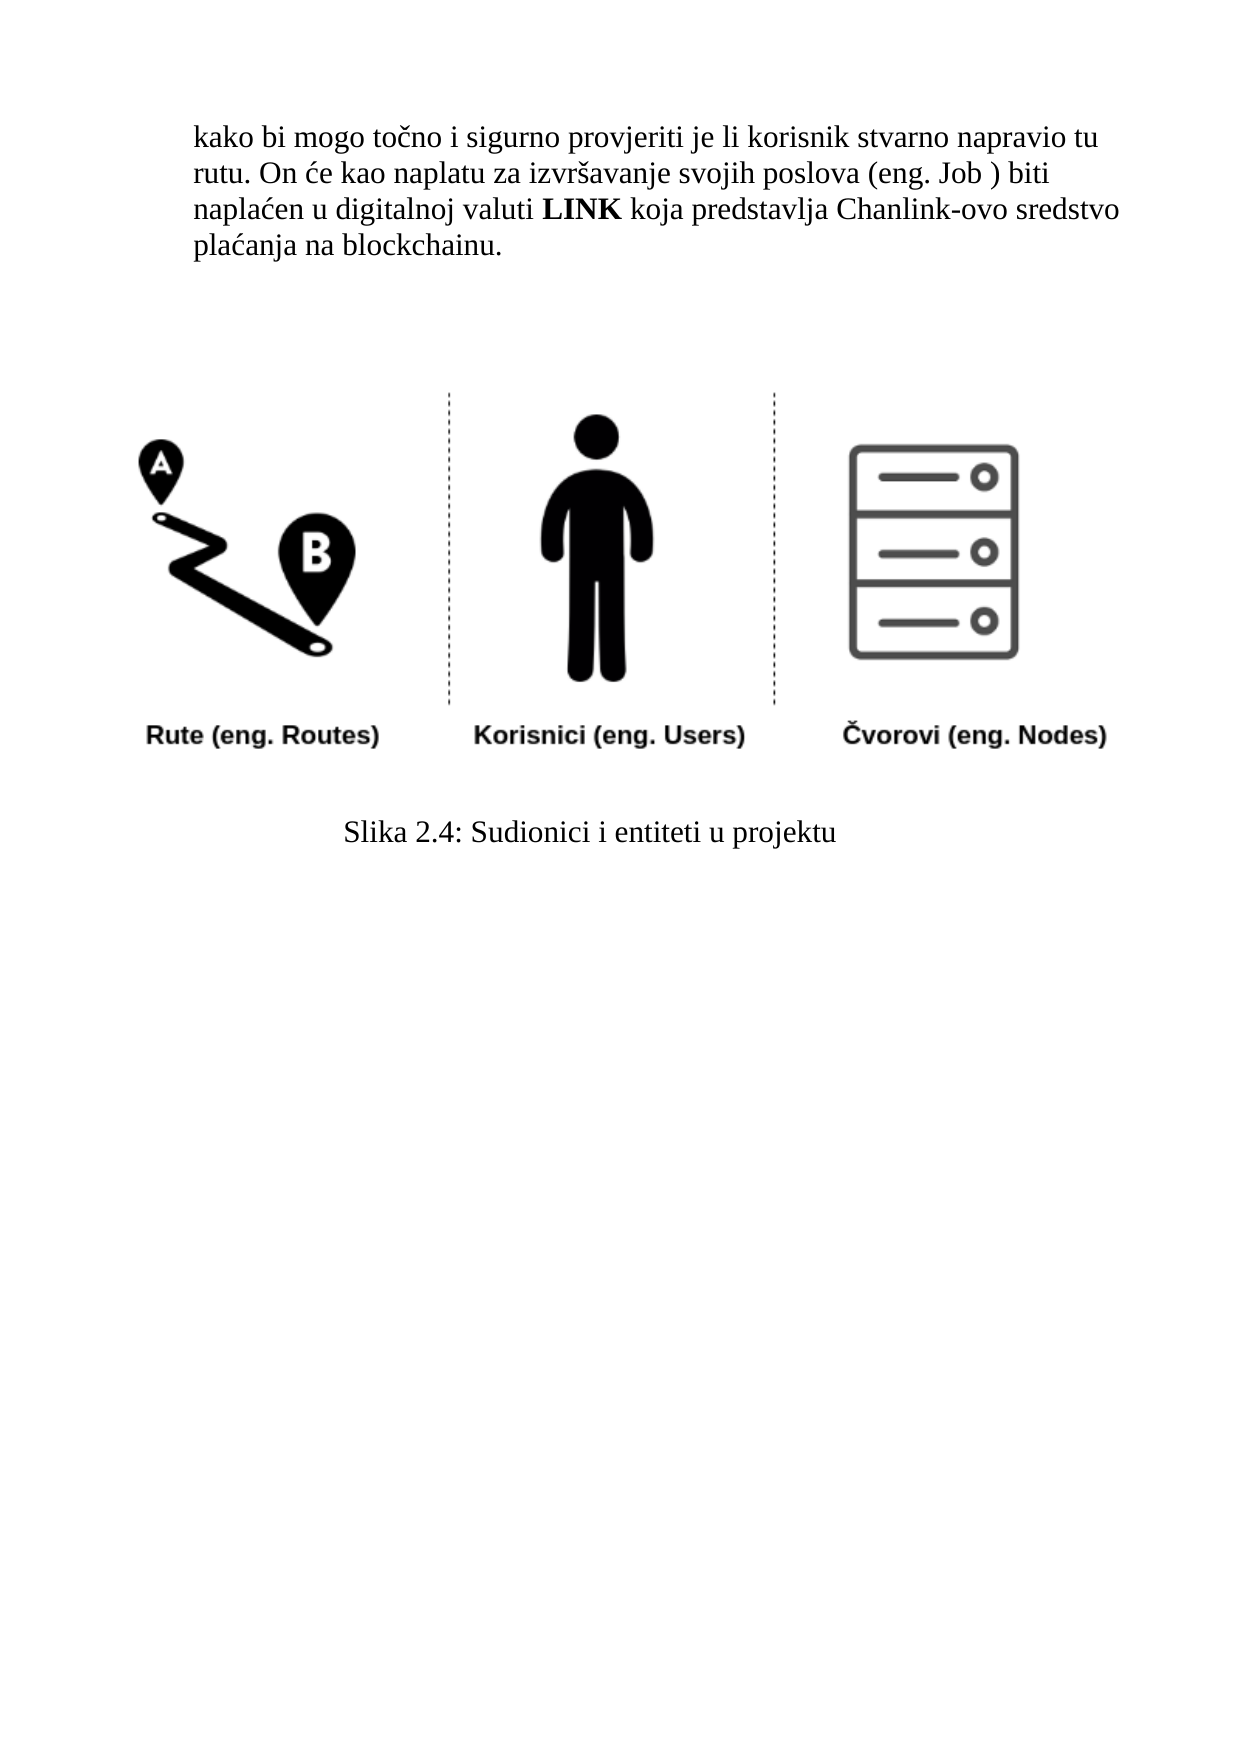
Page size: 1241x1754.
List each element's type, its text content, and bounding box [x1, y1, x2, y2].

list kako bi mogo točno i sigurno provjeriti je li korisnik stvarno napravio tu rutu. On će kao naplatu za izvršavanje svojih poslova (eng. Job ) biti naplaćen u digitalnoj valuti LINK koja predstavlja Chanlink-ovo sredstvo plaćanja na blockchainu. [156, 118, 1122, 262]
picture [126, 380, 1115, 766]
text Slika 2.4: Sudionici i entiteti u projektu [118, 813, 1122, 849]
